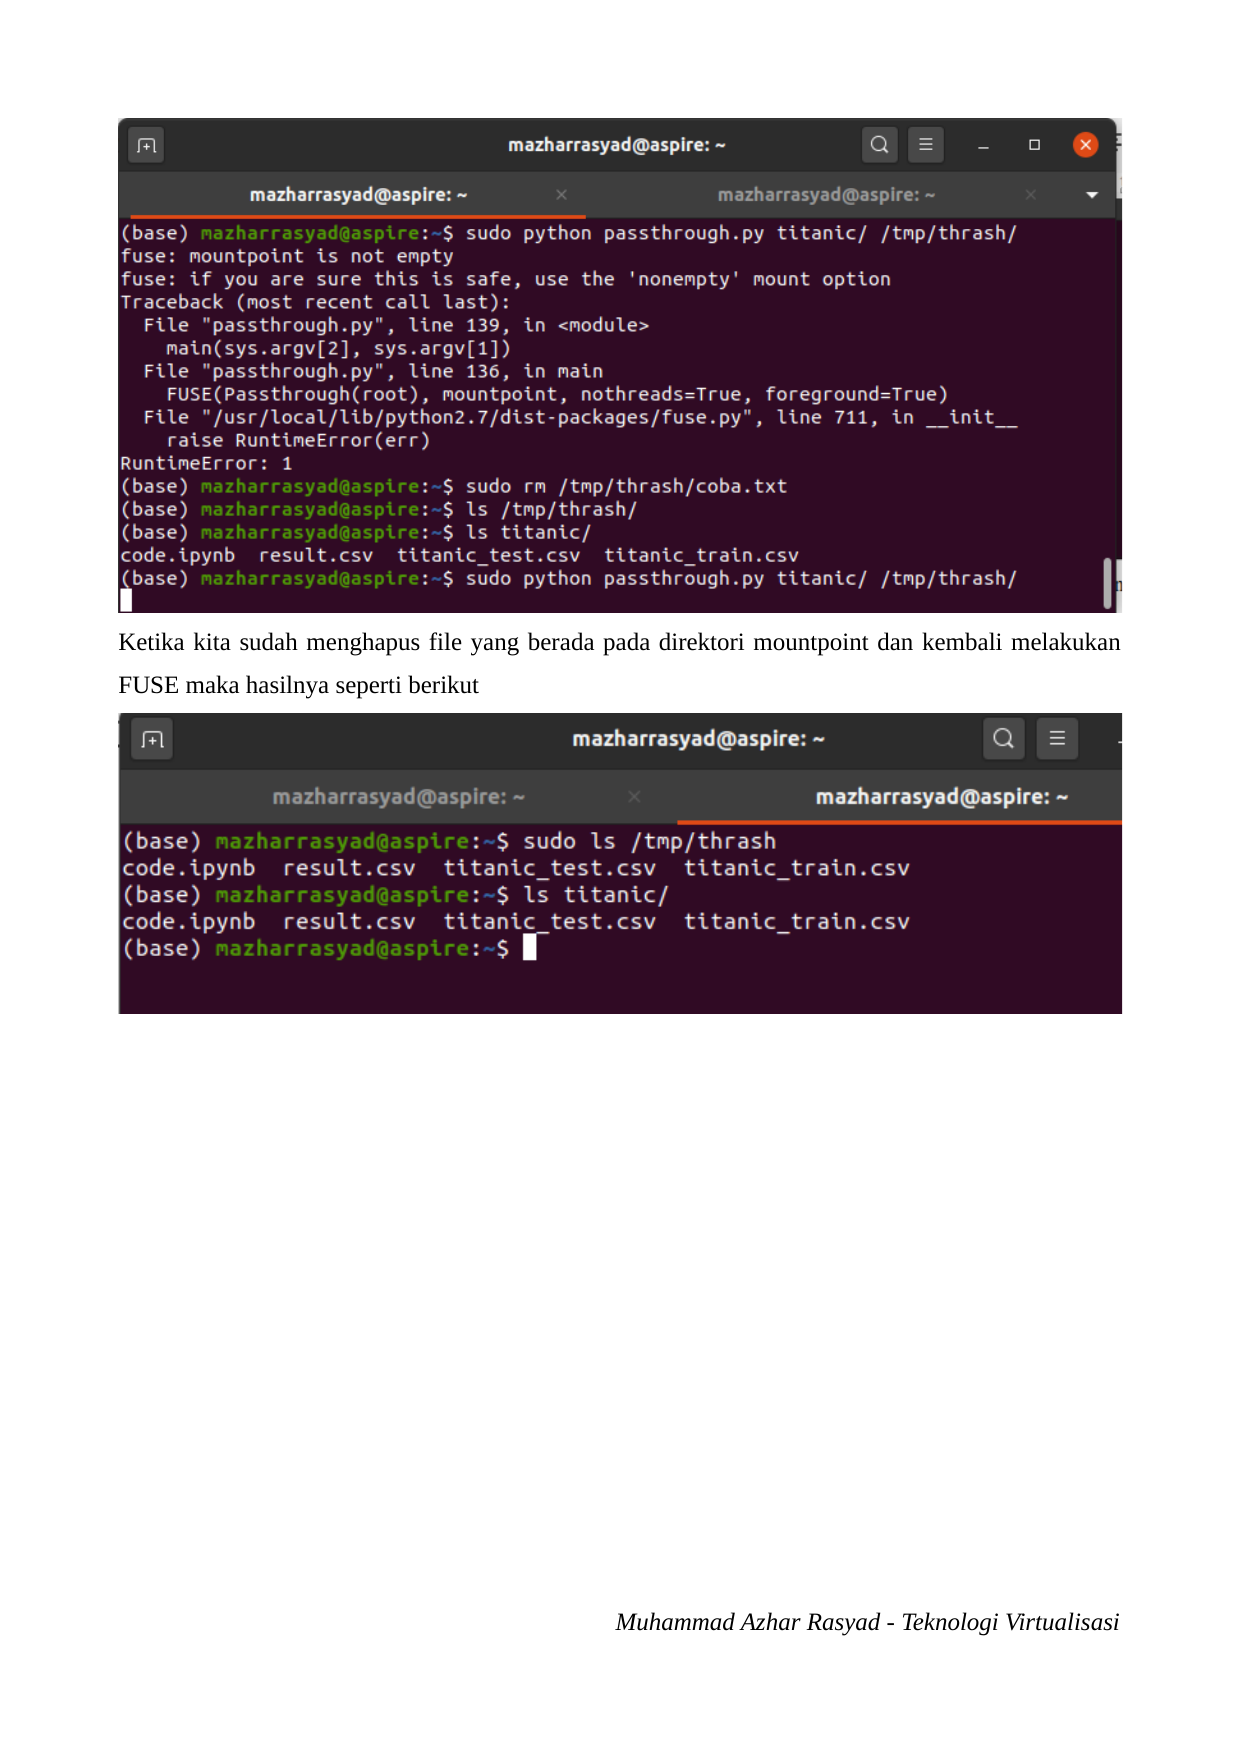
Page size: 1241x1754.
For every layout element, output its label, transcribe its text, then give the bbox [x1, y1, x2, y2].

text Ketika kita sudah menghapus file yang berada pada direktori mountpoint dan kembali melakukan FUSE maka hasilnya seperti berikut [118, 627, 1122, 699]
picture [118, 713, 1123, 1014]
picture [118, 118, 1123, 613]
